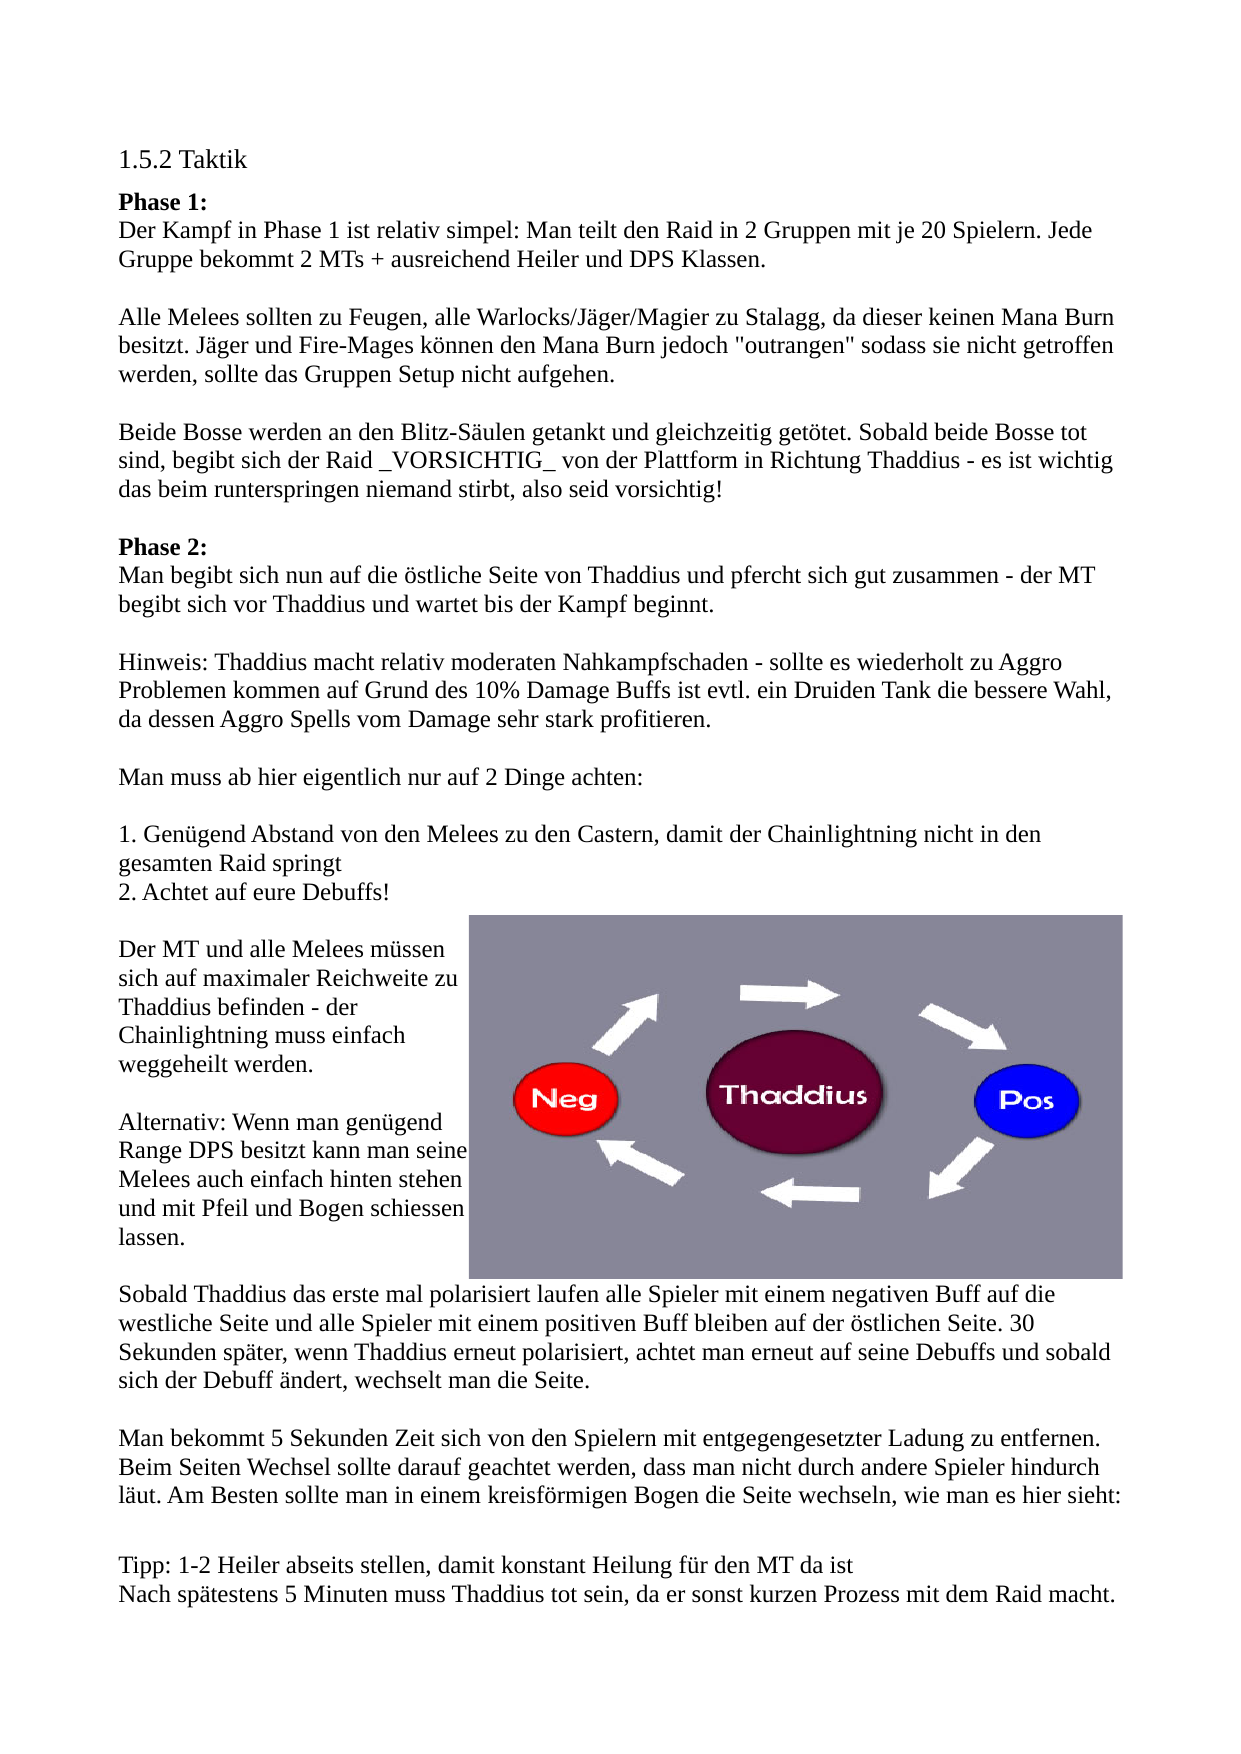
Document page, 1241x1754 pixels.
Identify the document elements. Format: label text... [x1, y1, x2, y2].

text Tipp: 1-2 Heiler abseits stellen, damit konstant Heilung für den MT da ist Nach spätestens 5 Minuten muss Thaddius tot sein, da er sonst kurzen Prozess mit dem Raid macht. [118, 1551, 1122, 1608]
subtitle 1.5.2 Taktik [118, 143, 1122, 174]
text Phase 1: Der Kampf in Phase 1 ist relativ simpel: Man teilt den Raid in 2 Gruppen mit je 20 Spielern. Jede Gruppe bekommt 2 MTs + ausreichend Heiler und DPS Klassen. Alle Melees sollten zu Feugen, alle Warlocks/Jäger/Magier zu Stalagg, da dieser keinen Mana Burn besitzt. Jäger und Fire-Mages können den Mana Burn jedoch "outrangen" sodass sie nicht getroffen werden, sollte das Gruppen Setup nicht aufgehen. Beide Bosse werden an den Blitz-Säulen getankt und gleichzeitig getötet. Sobald beide Bosse tot sind, begibt sich der Raid _VORSICHTIG_ von der Plattform in Richtung Thaddius - es ist wichtig das beim runterspringen niemand stirbt, also seid vorsichtig! Phase 2: Man begibt sich nun auf die östliche Seite von Thaddius und pfercht sich gut zusammen - der MT begibt sich vor Thaddius und wartet bis der Kampf beginnt. Hinweis: Thaddius macht relativ moderaten Nahkampfschaden - sollte es wiederholt zu Aggro Problemen kommen auf Grund des 10% Damage Buffs ist evtl. ein Druiden Tank die bessere Wahl, da dessen Aggro Spells vom Damage sehr stark profitieren. Man muss ab hier eigentlich nur auf 2 Dinge achten: 1. Genügend Abstand von den Melees zu den Castern, damit der Chainlightning nicht in den gesamten Raid springt 2. Achtet auf eure Debuffs! Der MT und alle Melees müssen sich auf maximaler Reichweite zu Thaddius befinden - der Chainlightning muss einfach weggeheilt werden. Alternativ: Wenn man genügend Range DPS besitzt kann man seine Melees auch einfach hinten stehen und mit Pfeil und Bogen schiessen lassen. Sobald Thaddius das erste mal polarisiert laufen alle Spieler mit einem negativen Buff auf die westliche Seite und alle Spieler mit einem positiven Buff bleiben auf der östlichen Seite. 30 Sekunden später, wenn Thaddius erneut polarisiert, achtet man erneut auf seine Debuffs und sobald sich der Debuff ändert, wechselt man die Seite. Man bekommt 5 Sekunden Zeit sich von den Spielern mit entgegengesetzter Ladung zu entfernen. Beim Seiten Wechsel sollte darauf geachtet werden, dass man nicht durch andere Spieler hindurch läut. Am Besten sollte man in einem kreisförmigen Bogen die Seite wechseln, wie man es hier sieht: [118, 187, 1122, 1538]
picture [468, 915, 1123, 1279]
